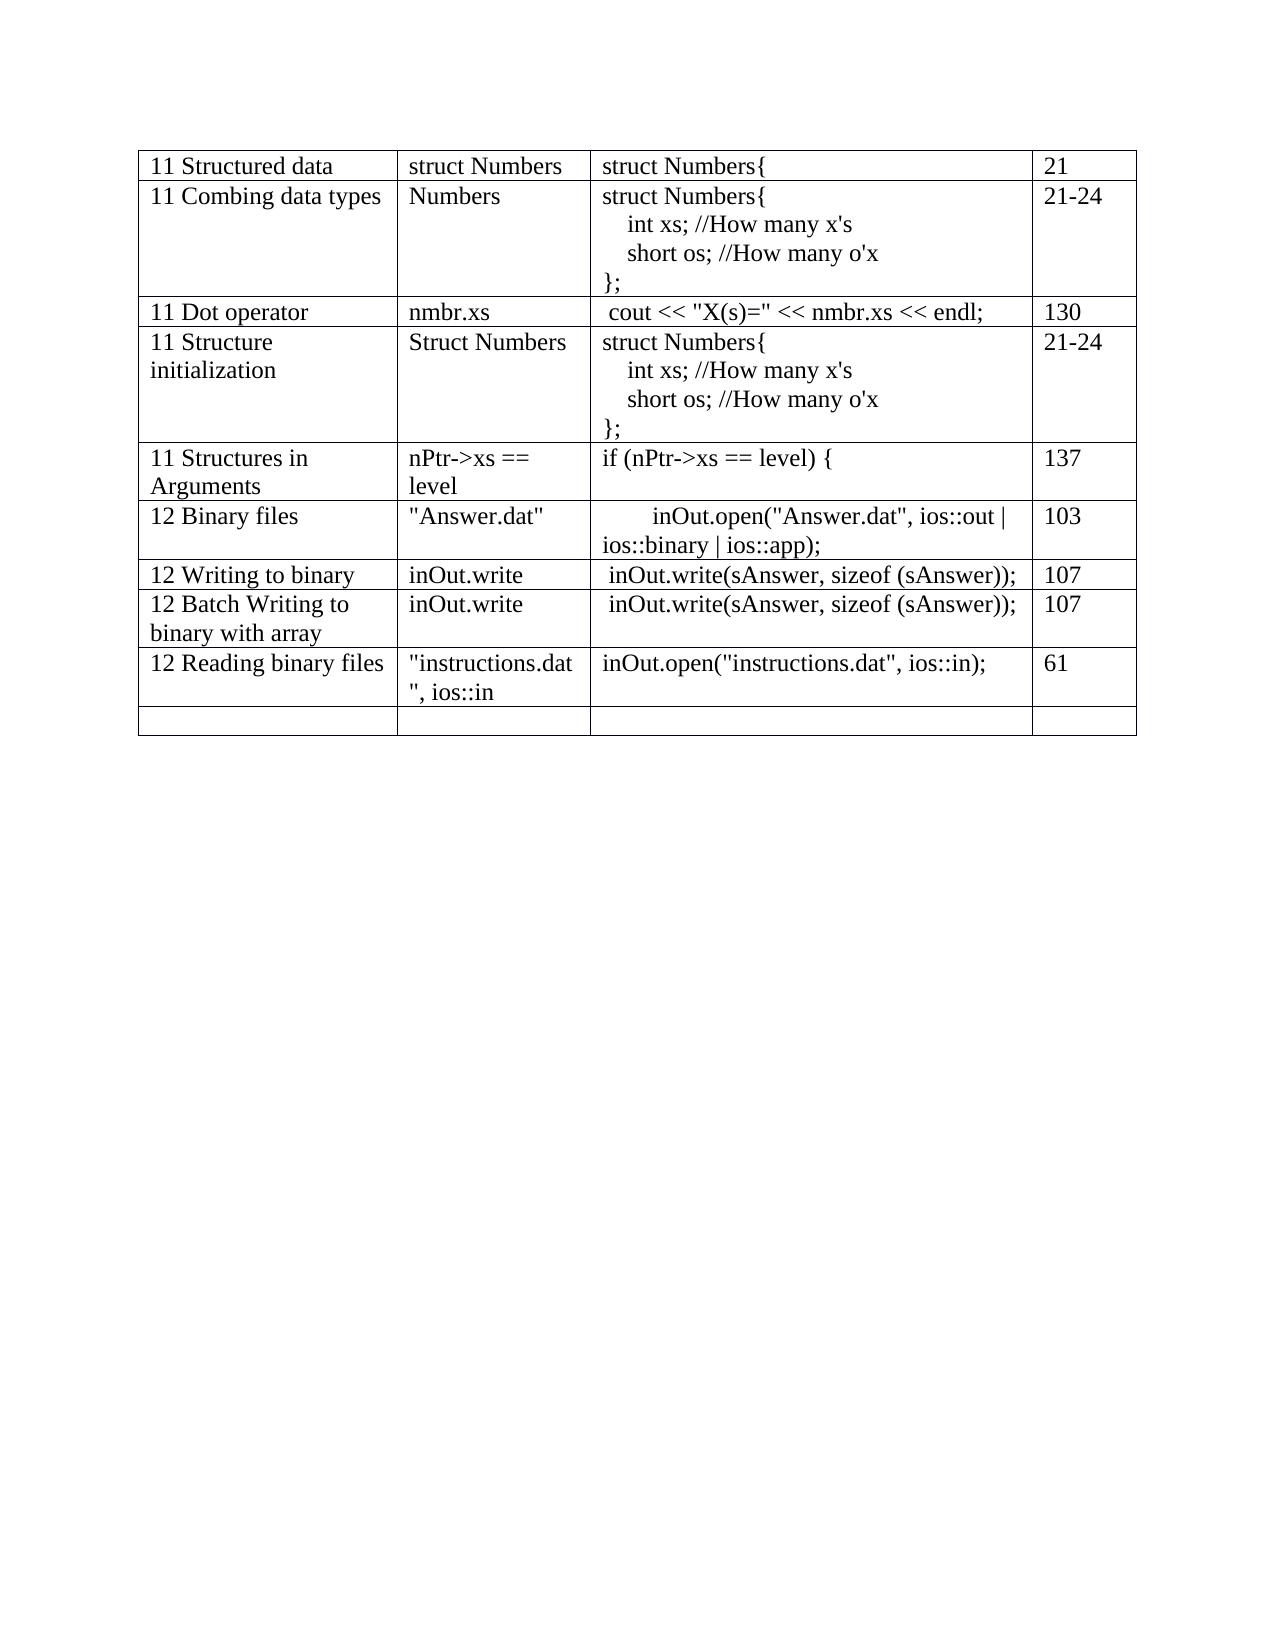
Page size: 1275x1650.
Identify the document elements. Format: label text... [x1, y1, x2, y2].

table_cell inOut.write(sAnswer, sizeof (sAnswer)); [591, 560, 1032, 588]
table_cell struct Numbers{ [591, 151, 1032, 180]
table_cell 103 [1033, 501, 1136, 559]
table_cell 12 Reading binary files [139, 648, 397, 706]
table_cell inOut.write [398, 590, 590, 647]
table_cell 21 [1033, 151, 1136, 180]
table_cell [591, 707, 1032, 735]
table_cell struct Numbers{ int xs; //How many x's short os; //How many o'x }; [591, 181, 1032, 296]
table_cell 11 Structure initialization [139, 327, 397, 442]
table_cell 61 [1033, 648, 1136, 706]
table_cell inOut.open("instructions.dat", ios::in); [591, 648, 1032, 706]
table_cell [1033, 707, 1136, 735]
table_cell 21-24 [1033, 327, 1136, 442]
table_cell 137 [1033, 443, 1136, 500]
table_cell inOut.write(sAnswer, sizeof (sAnswer)); [591, 590, 1032, 647]
table_cell 11 Structured data [139, 151, 397, 180]
table_cell 107 [1033, 560, 1136, 588]
table_cell struct Numbers [398, 151, 590, 180]
table_cell [139, 707, 397, 735]
table_cell 12 Writing to binary [139, 560, 397, 588]
table_cell [398, 707, 590, 735]
table_cell struct Numbers{ int xs; //How many x's short os; //How many o'x }; [591, 327, 1032, 442]
table_cell 11 Structures in Arguments [139, 443, 397, 500]
table_cell 130 [1033, 297, 1136, 326]
table_cell 11 Combing data types [139, 181, 397, 296]
table_cell inOut.open("Answer.dat", ios::out | ios::binary | ios::app); [591, 501, 1032, 559]
table_cell if (nPtr->xs == level) { [591, 443, 1032, 500]
table_cell 12 Binary files [139, 501, 397, 559]
table_cell nmbr.xs [398, 297, 590, 326]
table_cell 107 [1033, 590, 1136, 647]
table_cell inOut.write [398, 560, 590, 588]
table_cell "instructions.dat", ios::in [398, 648, 590, 706]
table_cell nPtr->xs == level [398, 443, 590, 500]
table_cell Numbers [398, 181, 590, 296]
table_cell Struct Numbers [398, 327, 590, 442]
table_cell cout << "X(s)=" << nmbr.xs << endl; [591, 297, 1032, 326]
table_cell 11 Dot operator [139, 297, 397, 326]
table_cell "Answer.dat" [398, 501, 590, 559]
table_cell 12 Batch Writing to binary with array [139, 590, 397, 647]
table_cell 21-24 [1033, 181, 1136, 296]
